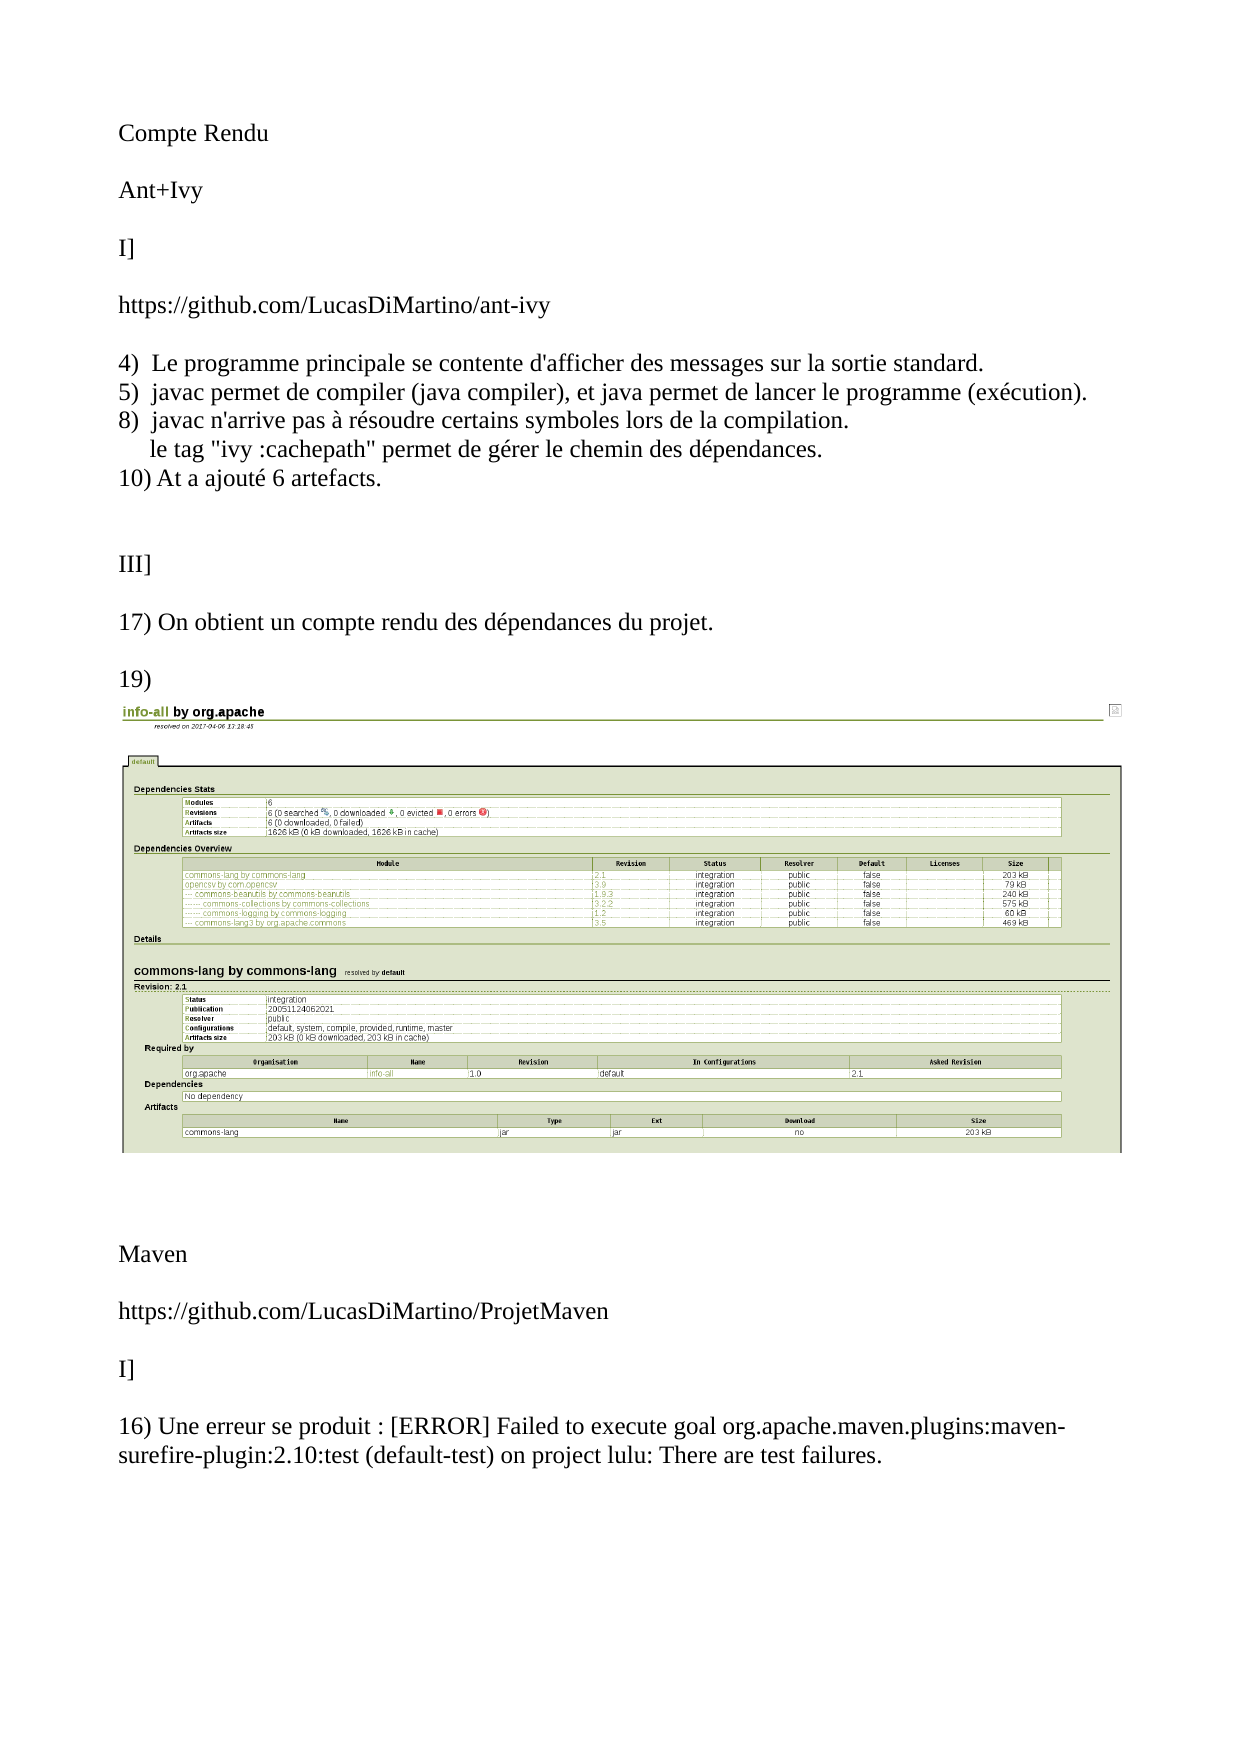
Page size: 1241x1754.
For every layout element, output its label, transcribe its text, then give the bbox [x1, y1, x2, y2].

picture [118, 696, 1123, 1153]
text Ant+Ivy [118, 176, 1122, 204]
text 4) Le programme principale se contente d'afficher des messages sur la sortie standard. [118, 348, 1122, 377]
text le tag "ivy :cachepath" permet de gérer le chemin des dépendances. [118, 434, 1122, 463]
text 19) [118, 664, 1122, 693]
text 10) At a ajouté 6 artefacts. [118, 463, 1122, 492]
text III] [118, 549, 1122, 578]
text https://github.com/LucasDiMartino/ProjetMaven [118, 1296, 1122, 1325]
text 17) On obtient un compte rendu des dépendances du projet. [118, 607, 1122, 636]
text Maven [118, 1239, 1122, 1267]
text I] [118, 1354, 1122, 1382]
text 16) Une erreur se produit : [ERROR] Failed to execute goal org.apache.maven.plugins:maven-surefire-plugin:2.10:test (default-test) on project lulu: There are test failures. [118, 1411, 1122, 1469]
text Compte Rendu [118, 118, 1122, 147]
text 5) javac permet de compiler (java compiler), et java permet de lancer le programme (exécution). [118, 377, 1122, 406]
text 8) javac n'arrive pas à résoudre certains symboles lors de la compilation. [118, 406, 1122, 434]
text I] [118, 233, 1122, 262]
text https://github.com/LucasDiMartino/ant-ivy [118, 291, 1122, 319]
